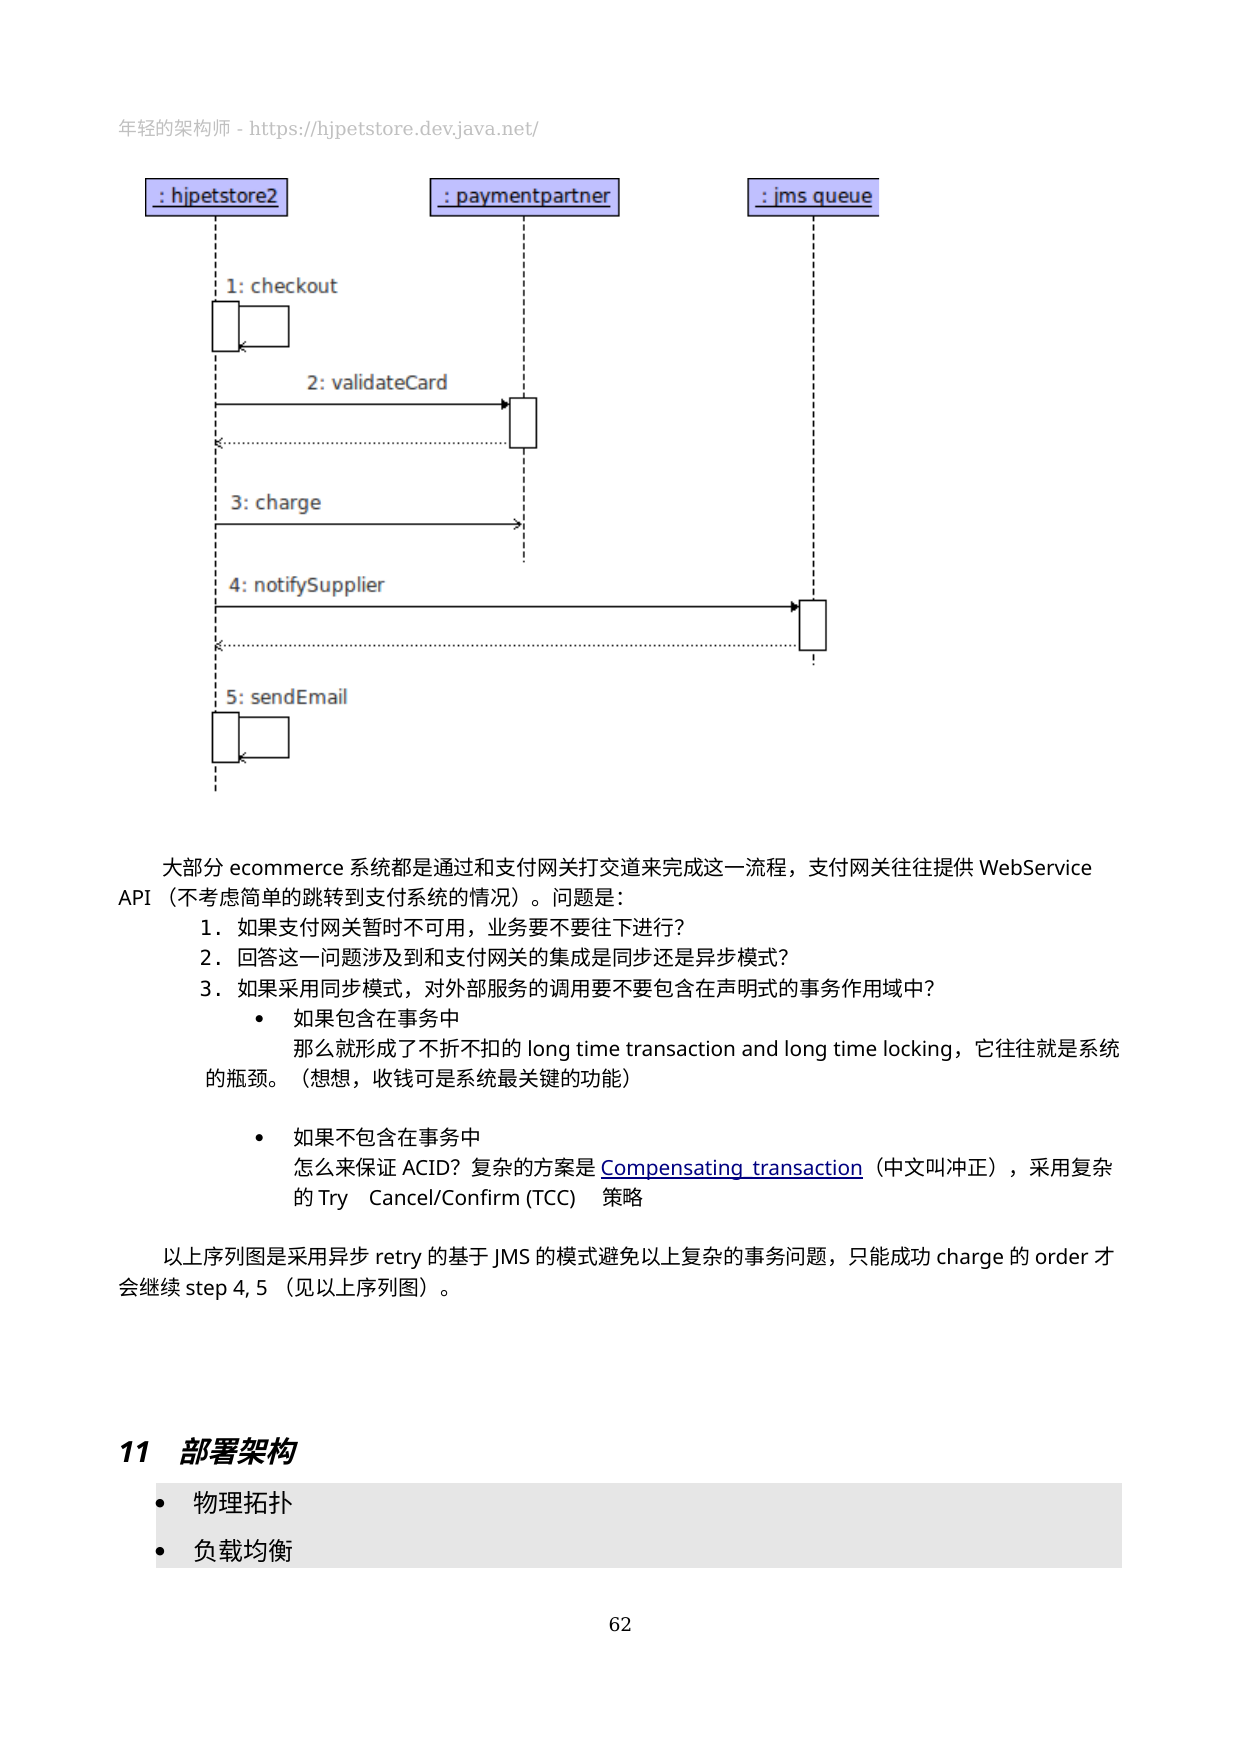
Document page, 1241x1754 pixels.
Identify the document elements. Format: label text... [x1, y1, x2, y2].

subtitle 部署架构 [118, 1428, 1122, 1471]
text 大部分 ecommerce 系统都是通过和支付网关打交道来完成这一流程，支付网关往往提供 WebService API （不考虑简单的跳转到支付系统的情况）。问题是： [118, 851, 1122, 911]
list 如果采用同步模式，对外部服务的调用要不要包含在声明式的事务作用域中？ [199, 972, 1122, 1002]
text 怎么来保证 ACID？复杂的方案是Compensating_transaction（中文叫冲正），采用复杂的Try Cancel/Confirm (TCC) 策略 [256, 1151, 1122, 1212]
list 负载均衡 [156, 1532, 1122, 1568]
text 以上序列图是采用异步 retry 的基于 JMS 的模式避免以上复杂的事务问题，只能成功 charge 的 order 才会继续 step 4, 5 （见以上序列图）。 [118, 1240, 1122, 1301]
text 那么就形成了不折不扣的 long time transaction and long time locking，它往往就是系统的瓶颈。（想想，收钱可是系统最关键的功能） [206, 1032, 1122, 1093]
list 回答这一问题涉及到和支付网关的集成是同步还是异步模式？ [199, 942, 1122, 972]
picture [145, 178, 880, 793]
list 如果包含在事务中 [256, 1002, 1122, 1032]
list 物理拓扑 [156, 1483, 1122, 1519]
list 如果不包含在事务中 [256, 1121, 1122, 1151]
list 如果支付网关暂时不可用，业务要不要往下进行？ [199, 911, 1122, 942]
